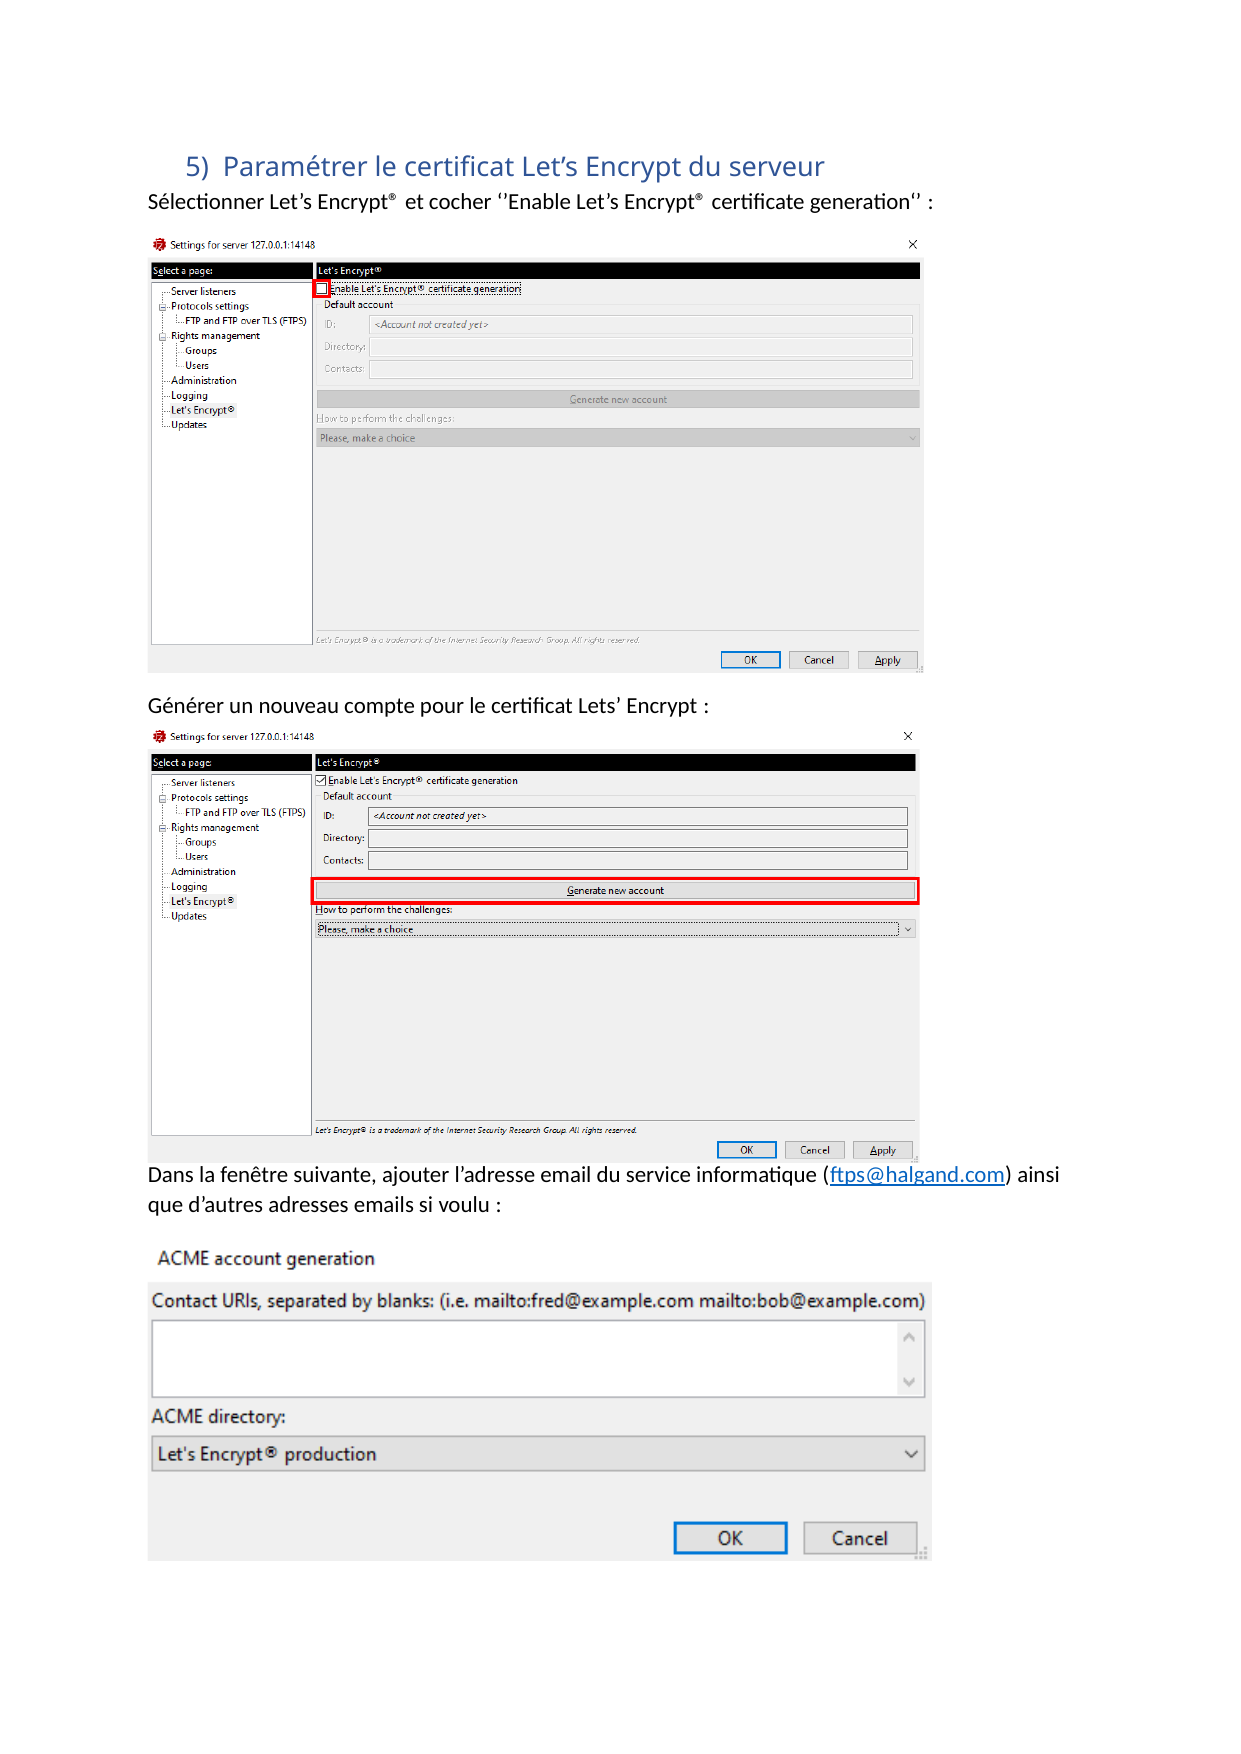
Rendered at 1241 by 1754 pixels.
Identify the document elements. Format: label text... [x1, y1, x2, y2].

picture [147, 1237, 932, 1561]
text Générer un nouveau compte pour le certificat Lets’ Encrypt : [148, 692, 1093, 720]
text Sélectionner Let’s Encrypt® et cocher ‘’Enable Let’s Encrypt® certificate generation‘’ : [148, 187, 1093, 215]
picture [147, 726, 920, 1163]
picture [147, 234, 924, 673]
subtitle Paramétrer le certificat Let’s Encrypt du serveur [185, 148, 1093, 184]
text Dans la fenêtre suivante, ajouter l’adresse email du service informatique (ftps@halgand.com) ainsi que d’autres adresses emails si voulu : [148, 1160, 1093, 1219]
